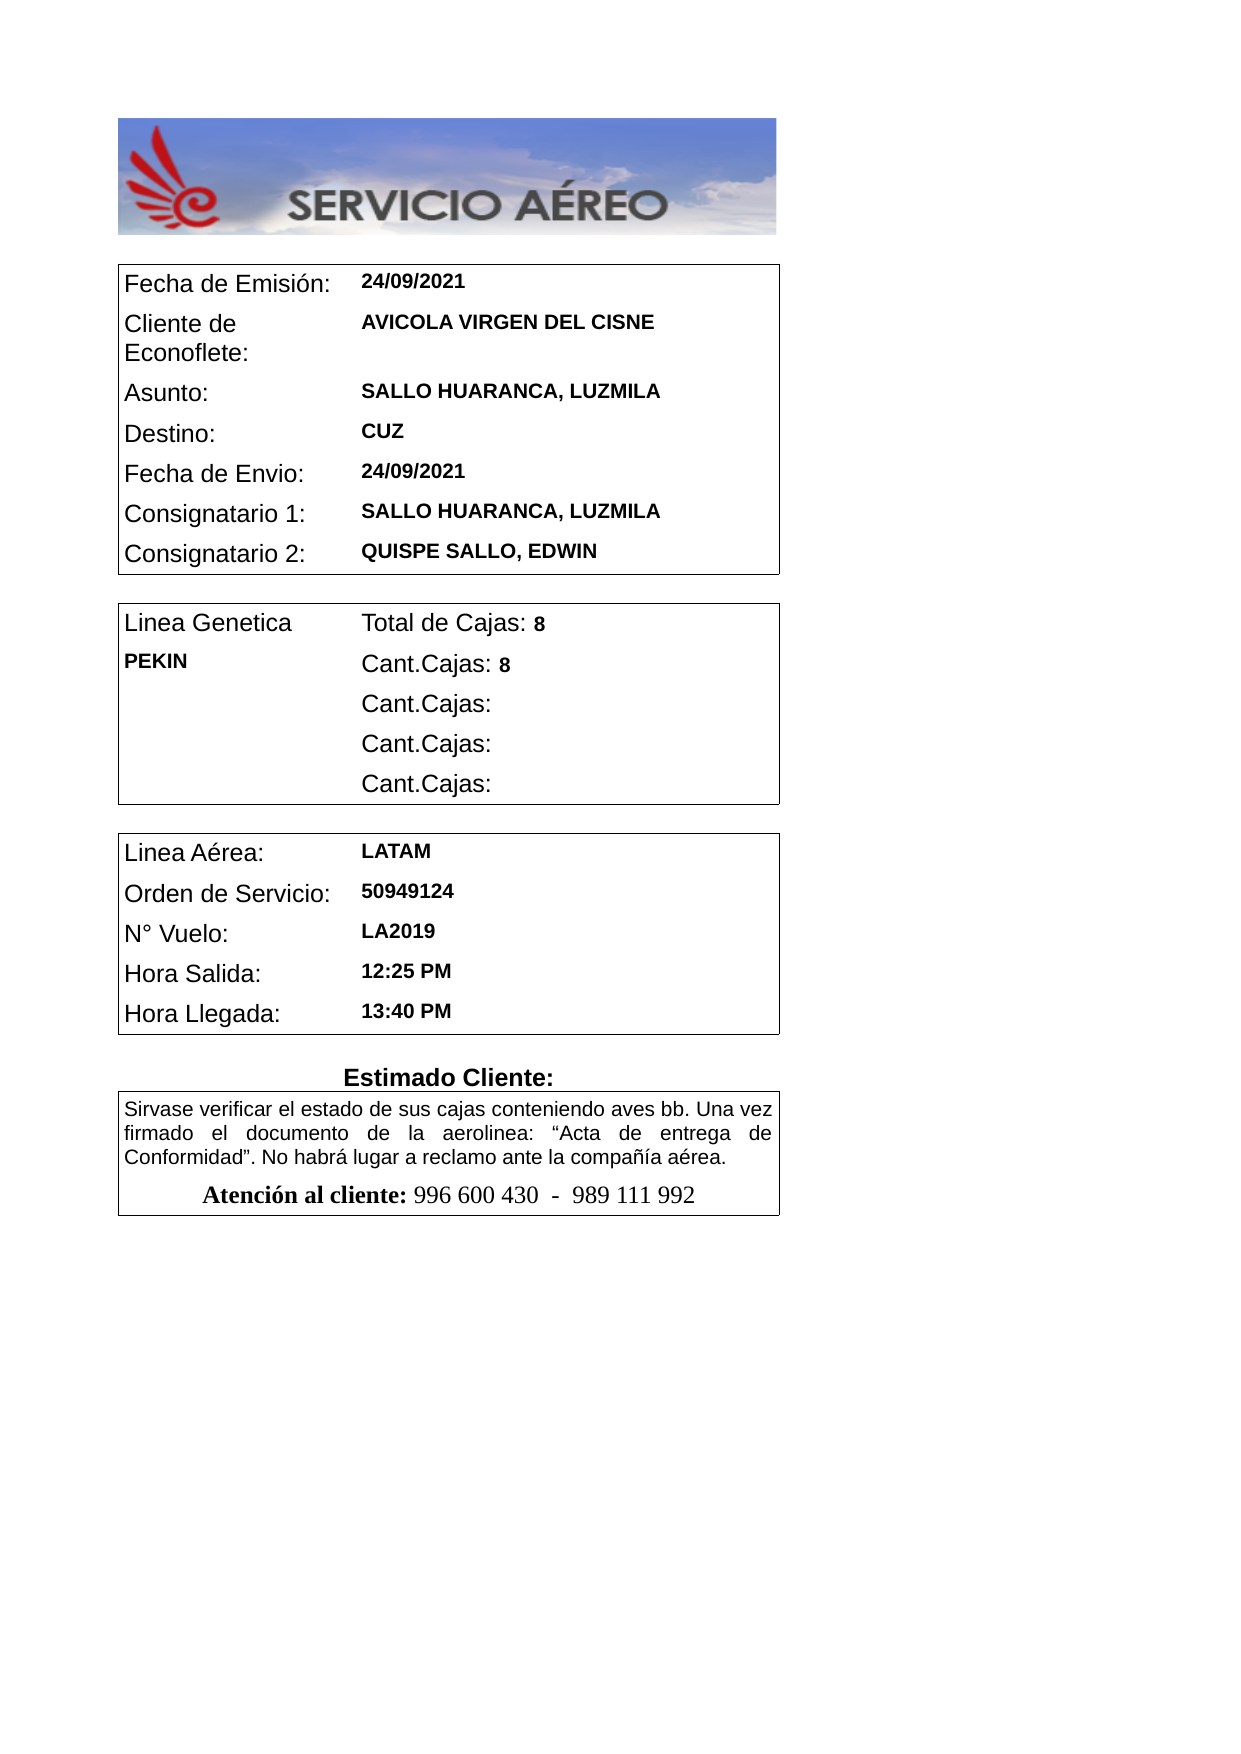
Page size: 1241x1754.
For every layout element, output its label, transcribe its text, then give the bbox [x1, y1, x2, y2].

table_cell Hora Salida: [119, 953, 356, 993]
table_cell [118, 575, 356, 603]
table_cell CUZ [356, 413, 779, 453]
table_cell 24/09/2021 [356, 453, 779, 493]
table_cell Consignatario 2: [119, 534, 356, 574]
table_cell 50949124 [356, 873, 779, 913]
table_cell Cliente de Econoflete: [119, 304, 356, 373]
table_cell 12:25 PM [356, 953, 779, 993]
table_cell Hora Llegada: [119, 994, 356, 1034]
table_cell Asunto: [119, 373, 356, 413]
table_header 24/09/2021 [356, 265, 779, 304]
table_cell Cant.Cajas: [356, 683, 779, 723]
table_cell LA2019 [356, 913, 779, 953]
table_cell [356, 805, 779, 833]
table_cell [119, 764, 356, 804]
table_cell SALLO HUARANCA, LUZMILA [356, 373, 779, 413]
table_cell Linea Genetica [119, 604, 356, 643]
table_cell Cant.Cajas: [356, 764, 779, 804]
table_cell AVICOLA VIRGEN DEL CISNE [356, 304, 779, 373]
table_cell Atención al cliente: 996 600 430 - 989 111 992 [119, 1175, 779, 1215]
table_cell SALLO HUARANCA, LUZMILA [356, 493, 779, 533]
table_cell Destino: [119, 413, 356, 453]
table_cell N° Vuelo: [119, 913, 356, 953]
table_cell Fecha de Envio: [119, 453, 356, 493]
table_cell Sirvase verificar el estado de sus cajas conteniendo aves bb. Una vez firmado el documento de la aerolinea: “Acta de entrega de Conformidad”. No habrá lugar a reclamo ante la compañía aérea. [119, 1092, 779, 1175]
table_cell [119, 723, 356, 763]
table_cell PEKIN [119, 643, 356, 683]
table_cell 13:40 PM [356, 994, 779, 1034]
table_cell [356, 575, 779, 603]
table_header Fecha de Emisión: [119, 265, 356, 304]
table_cell LATAM [356, 834, 779, 873]
table_cell Linea Aérea: [119, 834, 356, 873]
picture [118, 118, 777, 235]
table_cell QUISPE SALLO, EDWIN [356, 534, 779, 574]
table_cell Cant.Cajas: [356, 723, 779, 763]
table_cell Cant.Cajas: 8 [356, 643, 779, 683]
table_cell Total de Cajas: 8 [356, 604, 779, 643]
table_cell [118, 805, 356, 833]
table_cell Orden de Servicio: [119, 873, 356, 913]
table_cell [119, 683, 356, 723]
table_cell Estimado Cliente: [118, 1035, 779, 1091]
table_cell Consignatario 1: [119, 493, 356, 533]
